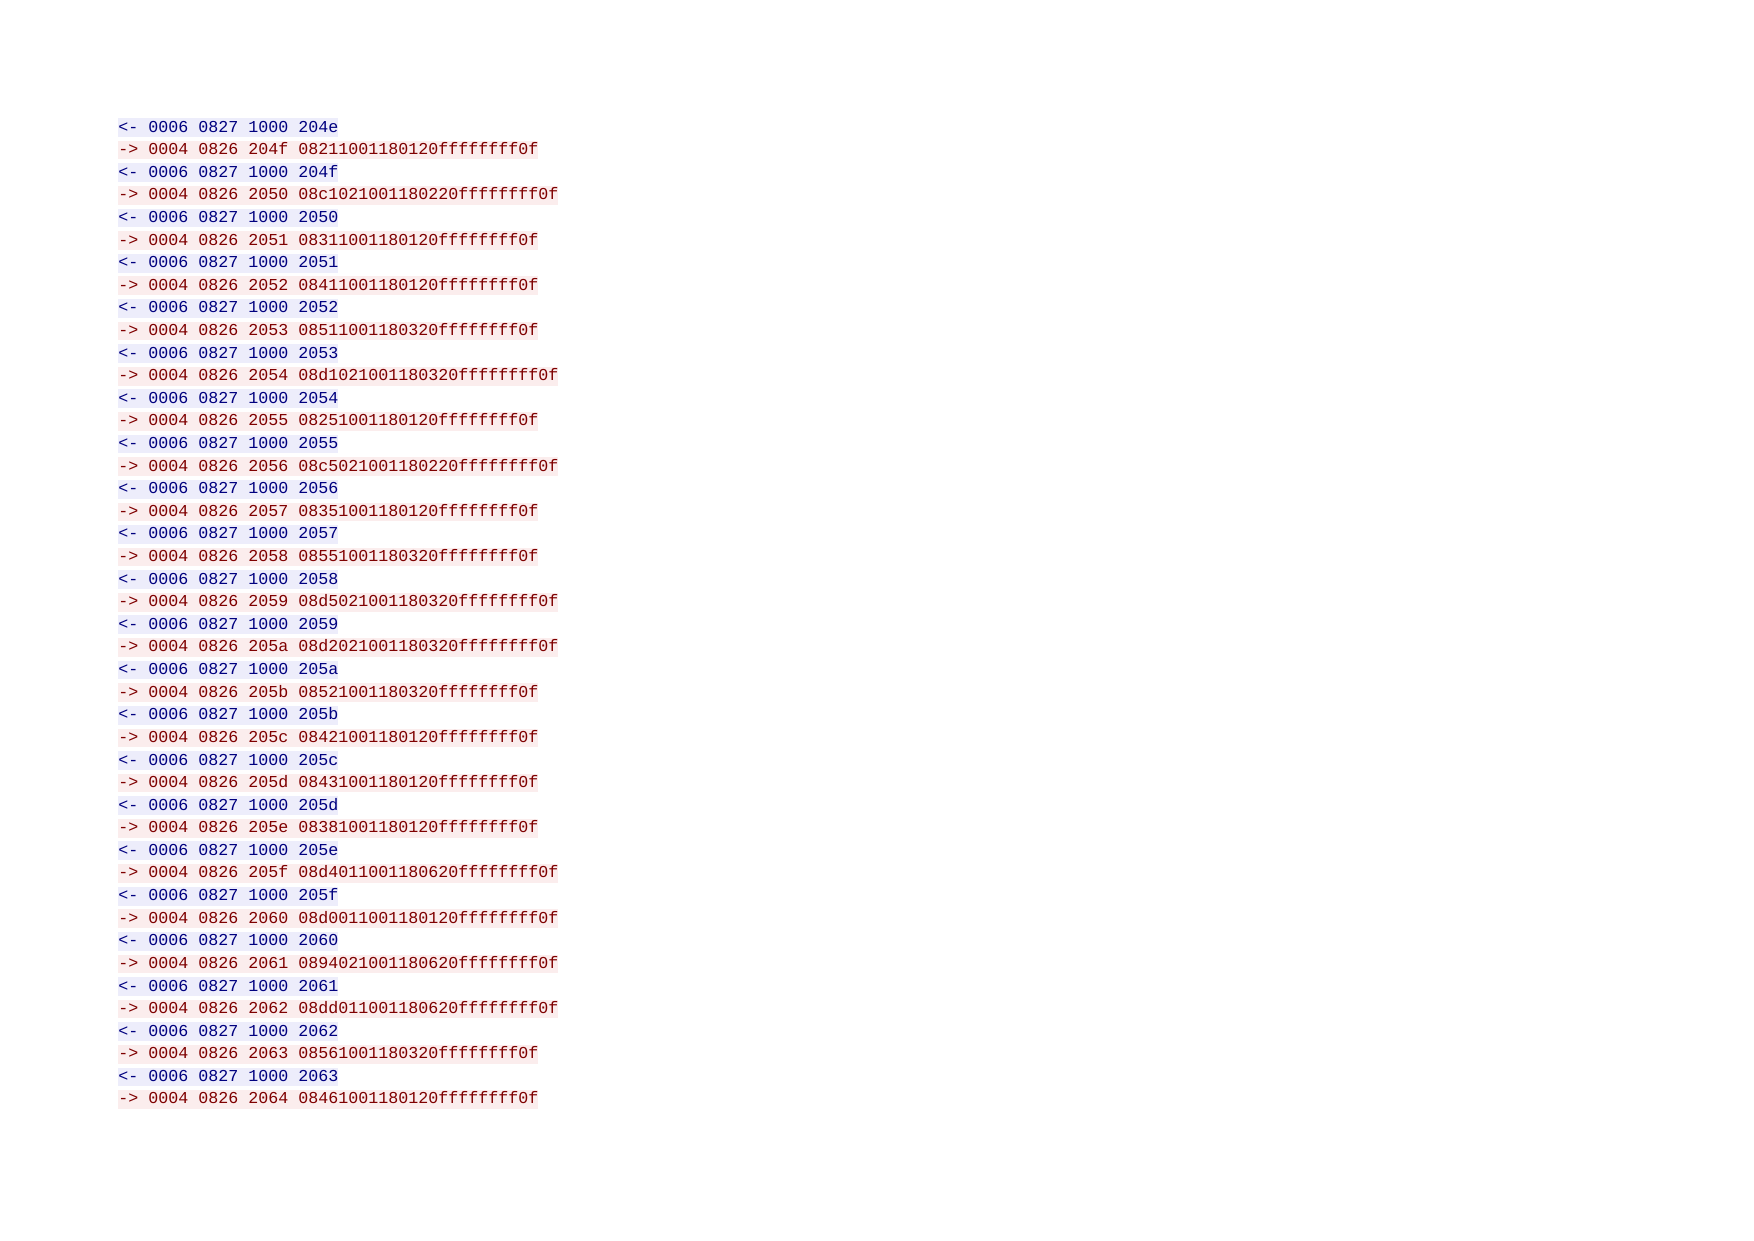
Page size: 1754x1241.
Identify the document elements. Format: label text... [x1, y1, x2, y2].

text <- 0006 0827 1000 205c [118, 751, 1636, 770]
text <- 0006 0827 1000 204e [118, 118, 1636, 137]
text <- 0006 0827 1000 2063 [118, 1067, 1636, 1086]
text -> 0004 0826 2062 08dd011001180620ffffffff0f [118, 1000, 1636, 1018]
text <- 0006 0827 1000 205a [118, 661, 1636, 679]
text -> 0004 0826 2051 08311001180120ffffffff0f [118, 231, 1636, 250]
text -> 0004 0826 204f 08211001180120ffffffff0f [118, 141, 1636, 159]
text -> 0004 0826 2063 08561001180320ffffffff0f [118, 1045, 1636, 1064]
text -> 0004 0826 2054 08d1021001180320ffffffff0f [118, 367, 1636, 386]
text -> 0004 0826 2061 0894021001180620ffffffff0f [118, 954, 1636, 973]
text <- 0006 0827 1000 2051 [118, 254, 1636, 273]
text <- 0006 0827 1000 205b [118, 706, 1636, 725]
text -> 0004 0826 205a 08d2021001180320ffffffff0f [118, 638, 1636, 657]
text -> 0004 0826 2056 08c5021001180220ffffffff0f [118, 457, 1636, 476]
text -> 0004 0826 205c 08421001180120ffffffff0f [118, 728, 1636, 747]
text -> 0004 0826 205d 08431001180120ffffffff0f [118, 774, 1636, 792]
text <- 0006 0827 1000 2056 [118, 480, 1636, 499]
text <- 0006 0827 1000 2057 [118, 525, 1636, 544]
text -> 0004 0826 2050 08c1021001180220ffffffff0f [118, 186, 1636, 205]
text <- 0006 0827 1000 2053 [118, 344, 1636, 363]
text -> 0004 0826 2064 08461001180120ffffffff0f [118, 1090, 1636, 1109]
text -> 0004 0826 2057 08351001180120ffffffff0f [118, 502, 1636, 521]
text <- 0006 0827 1000 2060 [118, 932, 1636, 951]
text <- 0006 0827 1000 2055 [118, 434, 1636, 453]
text -> 0004 0826 2055 08251001180120ffffffff0f [118, 412, 1636, 431]
text <- 0006 0827 1000 205e [118, 841, 1636, 860]
text -> 0004 0826 205f 08d4011001180620ffffffff0f [118, 864, 1636, 883]
text <- 0006 0827 1000 205f [118, 887, 1636, 906]
text -> 0004 0826 2059 08d5021001180320ffffffff0f [118, 593, 1636, 612]
text <- 0006 0827 1000 205d [118, 796, 1636, 815]
text <- 0006 0827 1000 2052 [118, 299, 1636, 318]
text <- 0006 0827 1000 2050 [118, 208, 1636, 227]
text <- 0006 0827 1000 204f [118, 163, 1636, 182]
text <- 0006 0827 1000 2059 [118, 615, 1636, 634]
text -> 0004 0826 205e 08381001180120ffffffff0f [118, 819, 1636, 838]
text -> 0004 0826 205b 08521001180320ffffffff0f [118, 683, 1636, 702]
text -> 0004 0826 2053 08511001180320ffffffff0f [118, 322, 1636, 340]
text -> 0004 0826 2052 08411001180120ffffffff0f [118, 276, 1636, 295]
text <- 0006 0827 1000 2061 [118, 977, 1636, 996]
text <- 0006 0827 1000 2058 [118, 570, 1636, 589]
text <- 0006 0827 1000 2054 [118, 389, 1636, 408]
text <- 0006 0827 1000 2062 [118, 1022, 1636, 1041]
text -> 0004 0826 2058 08551001180320ffffffff0f [118, 548, 1636, 566]
text -> 0004 0826 2060 08d0011001180120ffffffff0f [118, 909, 1636, 928]
